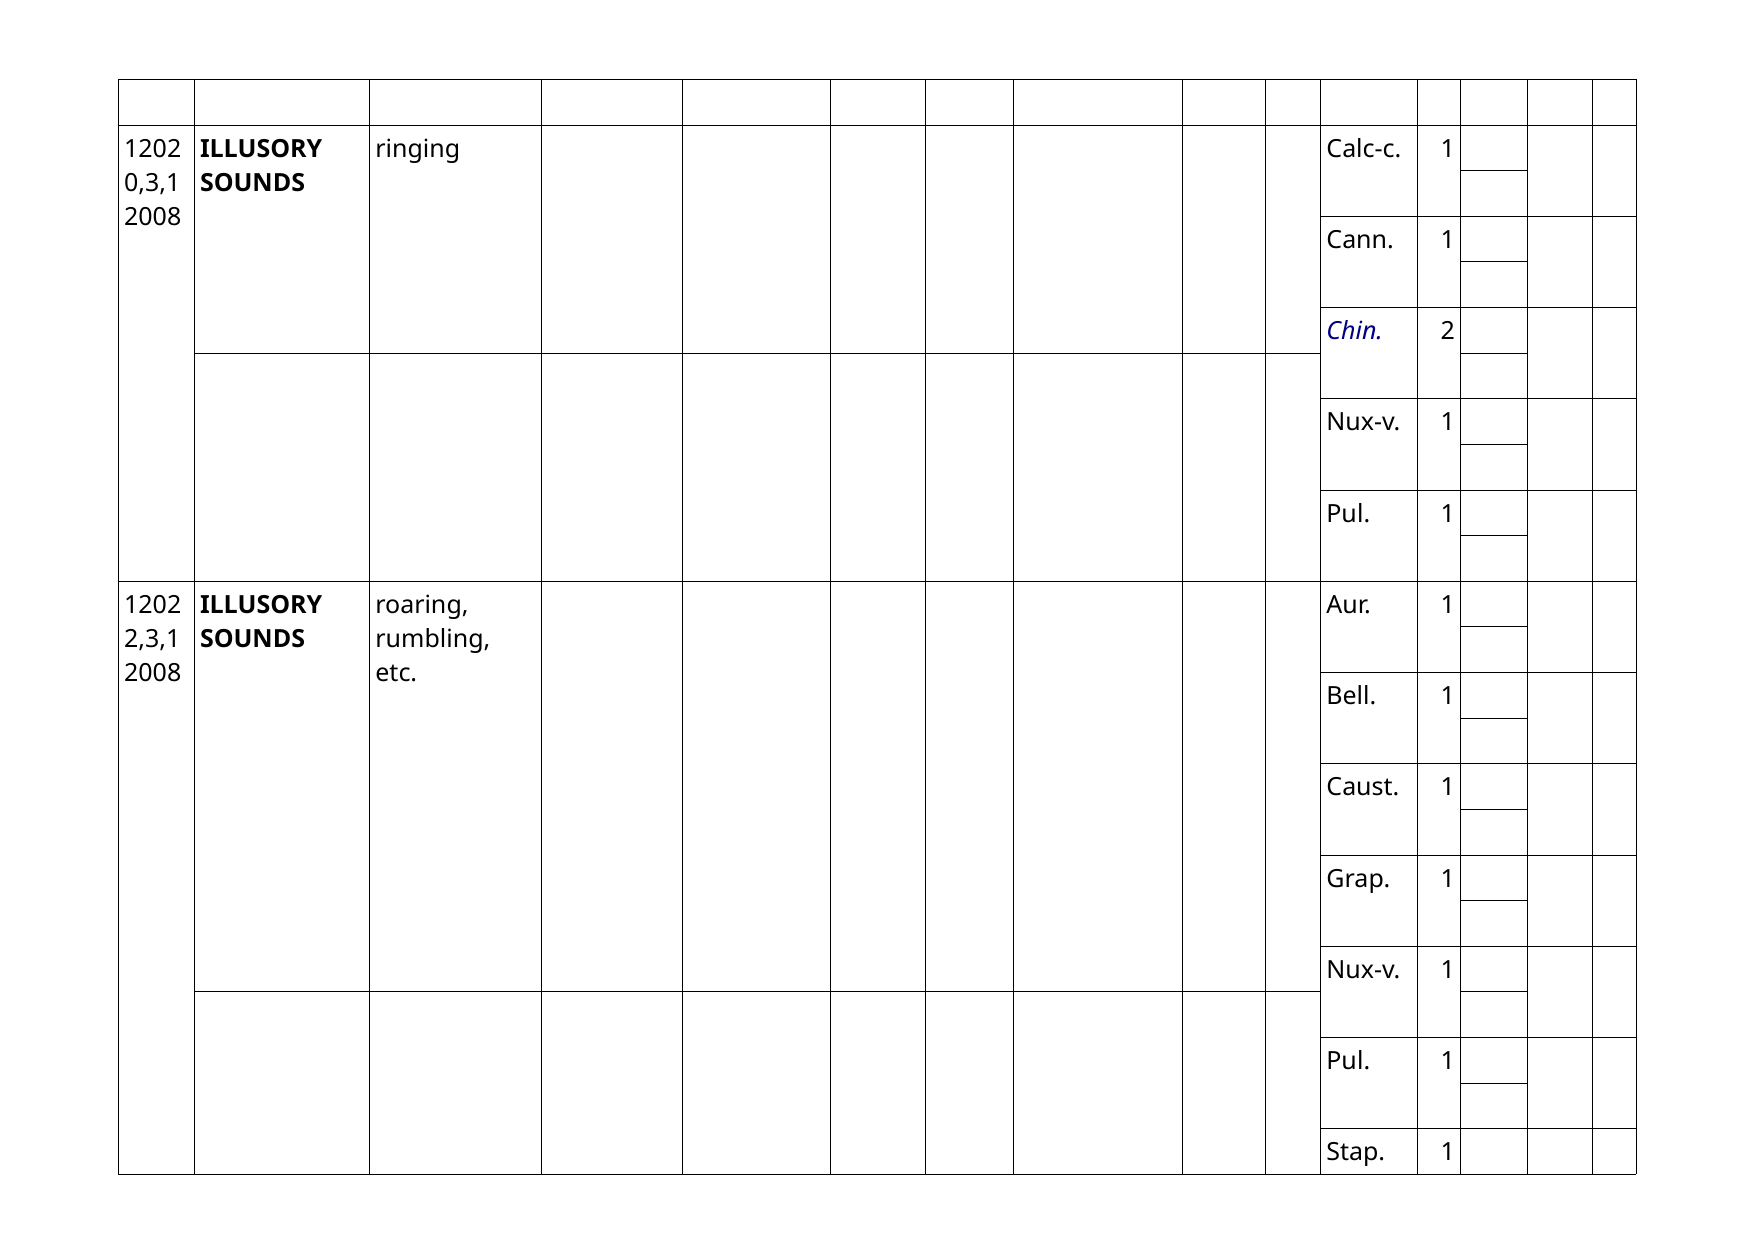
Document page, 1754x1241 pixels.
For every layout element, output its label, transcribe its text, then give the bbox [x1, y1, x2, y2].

table_cell [1183, 80, 1265, 124]
table_cell [1461, 856, 1527, 900]
table_cell [1593, 673, 1636, 763]
table_cell [1183, 354, 1265, 581]
table_cell Stap. [1321, 1129, 1417, 1174]
table_cell [1014, 582, 1182, 991]
table_cell 1 [1418, 673, 1460, 763]
table_cell 12022,3,12008 [119, 582, 194, 1174]
table_cell [1593, 1129, 1636, 1174]
table_cell [1461, 764, 1527, 809]
table_cell [1593, 764, 1636, 854]
table_cell [1528, 491, 1592, 581]
table_cell [542, 80, 682, 124]
table_cell [1461, 171, 1527, 216]
table_cell [1528, 1038, 1592, 1128]
table_cell [1528, 673, 1592, 763]
table_cell [1461, 354, 1527, 398]
table_cell Aur. [1321, 582, 1417, 672]
table_cell [1418, 80, 1460, 124]
table_cell [1593, 308, 1636, 398]
table_cell [1593, 399, 1636, 489]
table_cell [1461, 399, 1527, 444]
table_cell [926, 80, 1013, 124]
table_cell [1461, 80, 1527, 124]
table_cell Calc-c. [1321, 126, 1417, 216]
table_cell 1 [1418, 399, 1460, 489]
table_cell 1 [1418, 126, 1460, 216]
table_cell [1461, 719, 1527, 763]
table_cell [370, 80, 541, 124]
table_cell [1528, 947, 1592, 1037]
table_cell 1 [1418, 491, 1460, 581]
table_cell [1528, 1129, 1592, 1174]
table_cell [1528, 399, 1592, 489]
table_cell [195, 354, 369, 581]
table_cell [831, 992, 925, 1174]
table_cell [1593, 856, 1636, 946]
table_cell illusory sounds [195, 126, 369, 353]
table_cell [831, 354, 925, 581]
table_cell [1528, 856, 1592, 946]
table_cell Grap. [1321, 856, 1417, 946]
table_cell [1266, 126, 1320, 353]
table_cell ringing [370, 126, 541, 353]
table_cell [119, 80, 194, 124]
table_cell [1266, 992, 1320, 1174]
table_cell [1014, 992, 1182, 1174]
table_cell [1593, 582, 1636, 672]
table_cell [1461, 947, 1527, 991]
table_cell [1461, 810, 1527, 854]
table_cell [1461, 1129, 1527, 1174]
table_cell 1 [1418, 764, 1460, 854]
table_cell 1 [1418, 856, 1460, 946]
table_cell Pul. [1321, 491, 1417, 581]
table_cell Bell. [1321, 673, 1417, 763]
table_cell [1461, 217, 1527, 261]
table_cell [683, 992, 830, 1174]
table_cell [1183, 582, 1265, 991]
table_cell [1461, 901, 1527, 946]
table_cell 1 [1418, 1129, 1460, 1174]
table_cell [1183, 126, 1265, 353]
table_cell [683, 80, 830, 124]
table_cell illusory sounds [195, 582, 369, 991]
table_cell [1528, 80, 1592, 124]
table_cell [1461, 491, 1527, 535]
table_cell [1461, 262, 1527, 307]
table_cell [370, 992, 541, 1174]
table_cell Cann. [1321, 217, 1417, 307]
table_cell [1461, 1084, 1527, 1128]
table_cell [926, 992, 1013, 1174]
table_cell [1266, 354, 1320, 581]
table_cell [1593, 217, 1636, 307]
table_cell [1593, 491, 1636, 581]
table_cell 12020,3,12008 [119, 126, 194, 581]
table_cell [195, 80, 369, 124]
table_cell [1593, 80, 1636, 124]
table_cell [1321, 80, 1417, 124]
table_cell [1528, 217, 1592, 307]
table_cell [1593, 1038, 1636, 1128]
table_cell [831, 80, 925, 124]
table_cell [1461, 126, 1527, 170]
table_cell [1528, 308, 1592, 398]
table_cell [1461, 582, 1527, 626]
table_cell [542, 582, 682, 991]
table_cell [1266, 80, 1320, 124]
table_cell [1461, 536, 1527, 581]
table_cell [926, 354, 1013, 581]
table_cell [542, 992, 682, 1174]
table_cell [1461, 1038, 1527, 1083]
table_cell 1 [1418, 947, 1460, 1037]
table_cell [683, 126, 830, 353]
table_cell [1183, 992, 1265, 1174]
table_cell [542, 354, 682, 581]
table_cell [831, 582, 925, 991]
table_cell [1528, 764, 1592, 854]
table_cell Chin. [1321, 308, 1417, 398]
table_cell [926, 582, 1013, 991]
table_cell [1528, 582, 1592, 672]
table_cell [195, 992, 369, 1174]
table_cell 1 [1418, 582, 1460, 672]
table_cell [542, 126, 682, 353]
table_cell [1461, 992, 1527, 1037]
table_cell [1461, 445, 1527, 489]
table_cell [1014, 354, 1182, 581]
table_cell Pul. [1321, 1038, 1417, 1128]
table_cell 1 [1418, 217, 1460, 307]
table_cell [1593, 947, 1636, 1037]
table_cell Nux-v. [1321, 947, 1417, 1037]
table_cell [1266, 582, 1320, 991]
table_cell [1528, 126, 1592, 216]
table_cell [926, 126, 1013, 353]
table_cell Nux-v. [1321, 399, 1417, 489]
table_cell [1461, 308, 1527, 353]
table_cell [1461, 627, 1527, 672]
table_cell [831, 126, 925, 353]
table_cell [1461, 673, 1527, 718]
table_cell roaring, rumbling, etc. [370, 582, 541, 991]
table_cell [1014, 80, 1182, 124]
table_cell [683, 354, 830, 581]
table_cell [1593, 126, 1636, 216]
table_cell [370, 354, 541, 581]
table_cell 1 [1418, 1038, 1460, 1128]
table_cell Caust. [1321, 764, 1417, 854]
table_cell [1014, 126, 1182, 353]
table_cell [683, 582, 830, 991]
table_cell 2 [1418, 308, 1460, 398]
